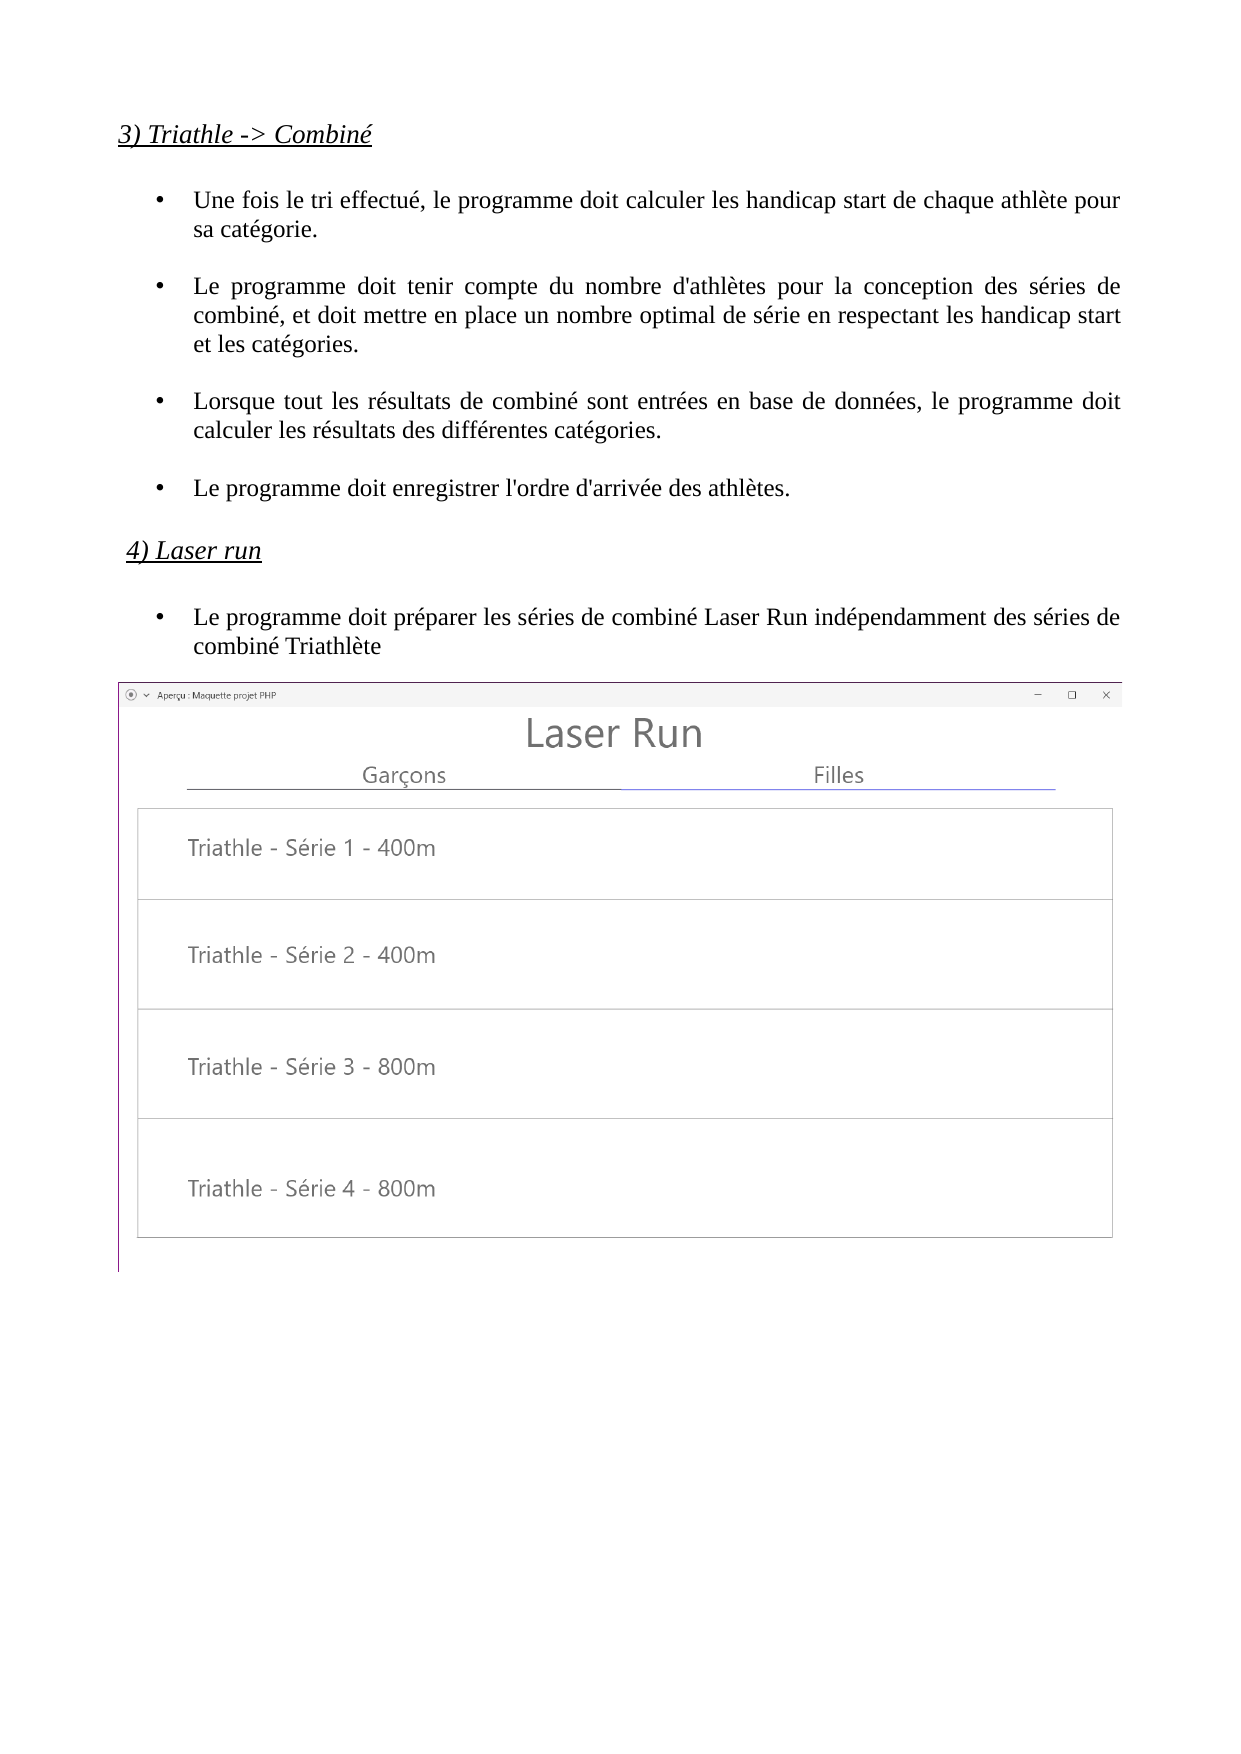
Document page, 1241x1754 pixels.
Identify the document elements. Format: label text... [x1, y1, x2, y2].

list Le programme doit tenir compte du nombre d'athlètes pour la conception des séries de combiné, et doit mettre en place un nombre optimal de série en respectant les handicap start et les catégories. [156, 271, 1122, 358]
list Une fois le tri effectué, le programme doit calculer les handicap start de chaque athlète pour sa catégorie. [156, 185, 1122, 243]
text 3) Triathle -> Combiné [118, 118, 1122, 149]
picture [118, 682, 1123, 1272]
text 4) Laser run [118, 530, 1122, 566]
list Le programme doit enregistrer l'ordre d'arrivée des athlètes. [156, 473, 1122, 501]
list Lorsque tout les résultats de combiné sont entrées en base de données, le programme doit calculer les résultats des différentes catégories. [156, 386, 1122, 444]
list Le programme doit préparer les séries de combiné Laser Run indépendamment des séries de combiné Triathlète [156, 602, 1122, 659]
